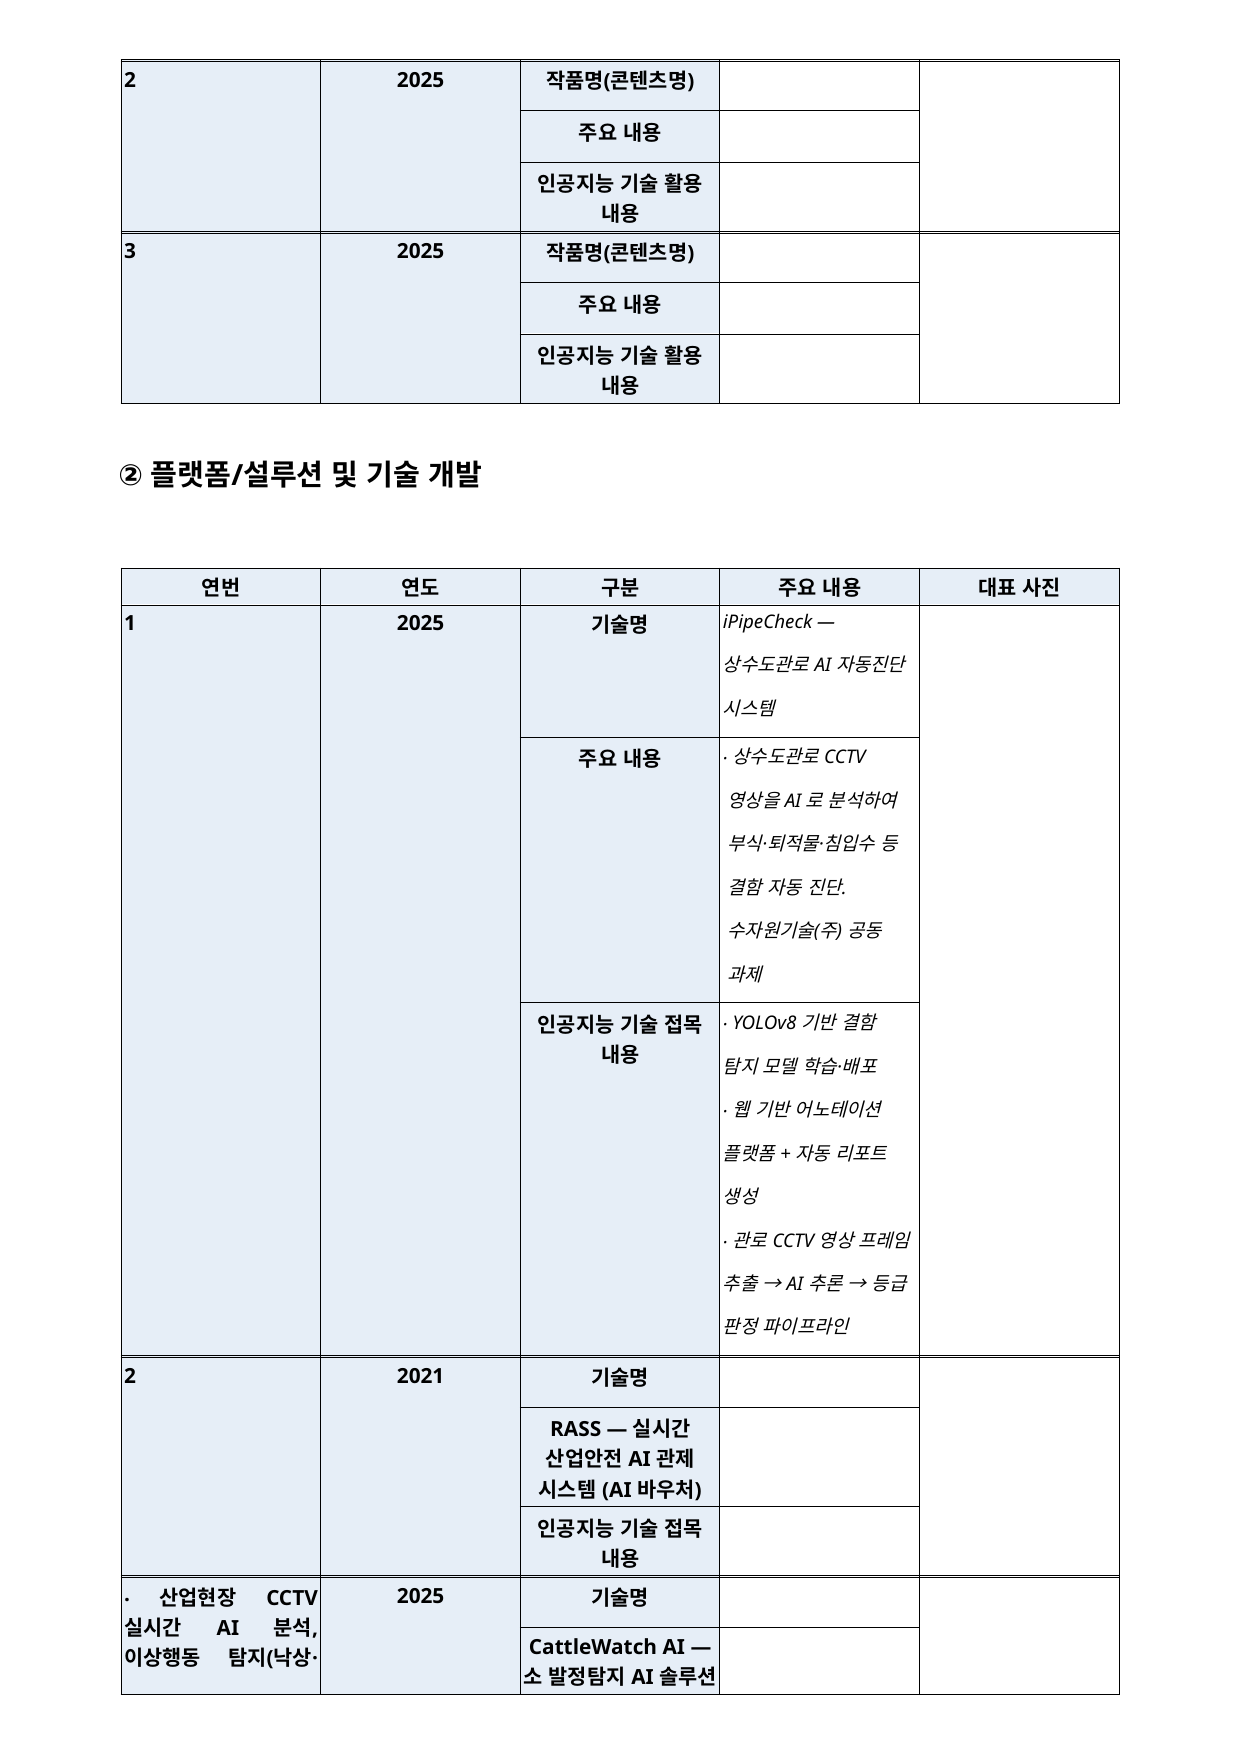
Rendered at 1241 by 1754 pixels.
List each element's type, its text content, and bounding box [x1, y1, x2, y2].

table_cell 2 [122, 62, 320, 231]
table_cell 작품명(콘텐츠명) [521, 234, 719, 282]
table_cell 기술명 [521, 1578, 719, 1626]
text ② 플랫폼/설루션 및 기술 개발 [118, 452, 1122, 494]
table_cell [720, 1578, 919, 1626]
table_cell 2025 [321, 62, 520, 231]
table_cell [920, 1358, 1119, 1575]
table_cell [720, 234, 919, 282]
table_header 대표 사진 [920, 569, 1119, 604]
table_cell 인공지능 기술 활용 내용 [521, 163, 719, 231]
table_cell [720, 335, 919, 403]
table_cell 인공지능 기술 활용 내용 [521, 335, 719, 403]
table_cell 기술명 [521, 606, 719, 736]
table_header 주요 내용 [720, 569, 919, 604]
table_cell CattleWatch AI — 소 발정탐지 AI 솔루션 [521, 1628, 719, 1694]
table_cell ‧ YOLOv8 기반 결함 탐지 모델 학습·배포 ‧ 웹 기반 어노테이션 플랫폼 + 자동 리포트 생성 ‧ 관로 CCTV 영상 프레임 추출 → AI 추론 → 등급 판정 파이프라인 [720, 1003, 919, 1355]
table_cell [920, 234, 1119, 403]
table_cell 2 [122, 1358, 320, 1575]
table_cell 2021 [321, 1358, 520, 1575]
table_cell 3 [122, 234, 320, 403]
table_cell [720, 62, 919, 110]
table_cell [720, 163, 919, 231]
table_cell [920, 1578, 1119, 1694]
table_cell [720, 283, 919, 333]
table_cell 인공지능 기술 접목 내용 [521, 1507, 719, 1575]
table_cell [720, 1408, 919, 1506]
table_cell [720, 111, 919, 162]
table_cell ‧ 산업현장 CCTV 실시간 AI 분석, 이상행동 탐지(낙상· [122, 1578, 320, 1694]
table_cell 1 [122, 606, 320, 1355]
table_cell 작품명(콘텐츠명) [521, 62, 719, 110]
table_cell 인공지능 기술 접목 내용 [521, 1003, 719, 1355]
table_cell 기술명 [521, 1358, 719, 1406]
table_cell ‧ 상수도관로 CCTV 영상을 AI로 분석하여 부식·퇴적물·침입수 등 결함 자동 진단. 수자원기술(주) 공동 과제 [720, 738, 919, 1002]
table_cell 주요 내용 [521, 283, 719, 333]
table_cell [920, 606, 1119, 1355]
table_cell [920, 62, 1119, 231]
table_cell 2025 [321, 606, 520, 1355]
table_cell RASS — 실시간 산업안전 AI 관제 시스템 (AI 바우처) [521, 1408, 719, 1506]
table_header 구분 [521, 569, 719, 604]
table_cell 주요 내용 [521, 111, 719, 162]
table_cell 2025 [321, 1578, 520, 1694]
table_cell iPipeCheck — 상수도관로 AI 자동진단 시스템 [720, 606, 919, 736]
table_header 연번 [122, 569, 320, 604]
table_cell 2025 [321, 234, 520, 403]
table_cell [720, 1628, 919, 1694]
table_header 연도 [321, 569, 520, 604]
table_cell [720, 1358, 919, 1406]
table_cell 주요 내용 [521, 738, 719, 1002]
table_cell [720, 1507, 919, 1575]
